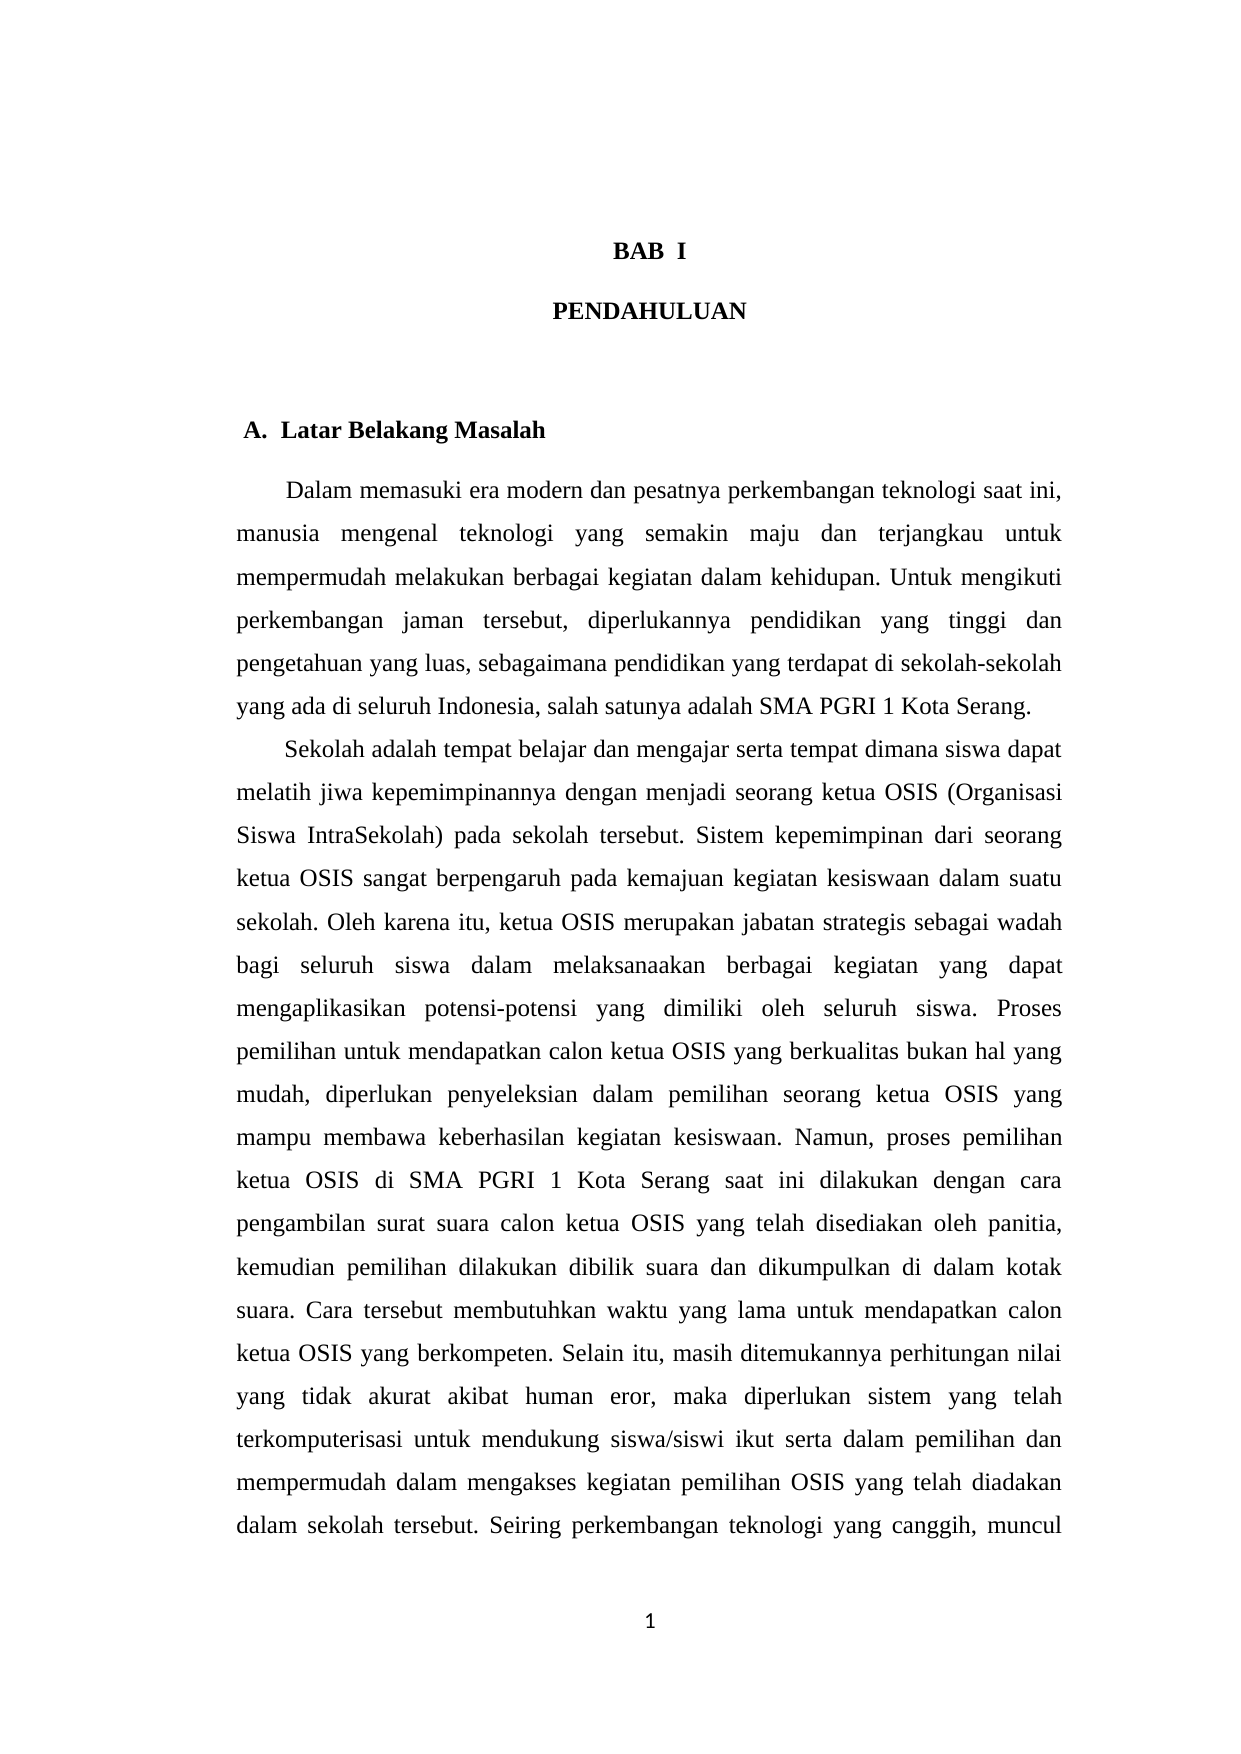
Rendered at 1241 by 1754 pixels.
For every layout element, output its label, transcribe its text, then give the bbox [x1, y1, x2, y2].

subtitle PENDAHULUAN [236, 296, 1063, 325]
text BAB I [236, 236, 1063, 265]
text Sekolah adalah tempat belajar dan mengajar serta tempat dimana siswa dapat melatih jiwa kepemimpinannya dengan menjadi seorang ketua OSIS (Organisasi Siswa IntraSekolah) pada sekolah tersebut. Sistem kepemimpinan dari seorang ketua OSIS sangat berpengaruh pada kemajuan kegiatan kesiswaan dalam suatu sekolah. Oleh karena itu, ketua OSIS merupakan jabatan strategis sebagai wadah bagi seluruh siswa dalam melaksanaakan berbagai kegiatan yang dapat mengaplikasikan potensi-potensi yang dimiliki oleh seluruh siswa. Proses pemilihan untuk mendapatkan calon ketua OSIS yang berkualitas bukan hal yang mudah, diperlukan penyeleksian dalam pemilihan seorang ketua OSIS yang mampu membawa keberhasilan kegiatan kesiswaan. Namun, proses pemilihan ketua OSIS di SMA PGRI 1 Kota Serang saat ini dilakukan dengan cara pengambilan surat suara calon ketua OSIS yang telah disediakan oleh panitia, kemudian pemilihan dilakukan dibilik suara dan dikumpulkan di dalam kotak suara. Cara tersebut membutuhkan waktu yang lama untuk mendapatkan calon ketua OSIS yang berkompeten. Selain itu, masih ditemukannya perhitungan nilai yang tidak akurat akibat human eror, maka diperlukan sistem yang telah terkomputerisasi untuk mendukung siswa/siswi ikut serta dalam pemilihan dan mempermudah dalam mengakses kegiatan pemilihan OSIS yang telah diadakan dalam sekolah tersebut. Seiring perkembangan teknologi yang canggih, muncul [236, 734, 1063, 1539]
text Dalam memasuki era modern dan pesatnya perkembangan teknologi saat ini, manusia mengenal teknologi yang semakin maju dan terjangkau untuk mempermudah melakukan berbagai kegiatan dalam kehidupan. Untuk mengikuti perkembangan jaman tersebut, diperlukannya pendidikan yang tinggi dan pengetahuan yang luas, sebagaimana pendidikan yang terdapat di sekolah-sekolah yang ada di seluruh Indonesia, salah satunya adalah SMA PGRI 1 Kota Serang. [236, 475, 1063, 720]
list Latar Belakang Masalah [243, 416, 1063, 444]
